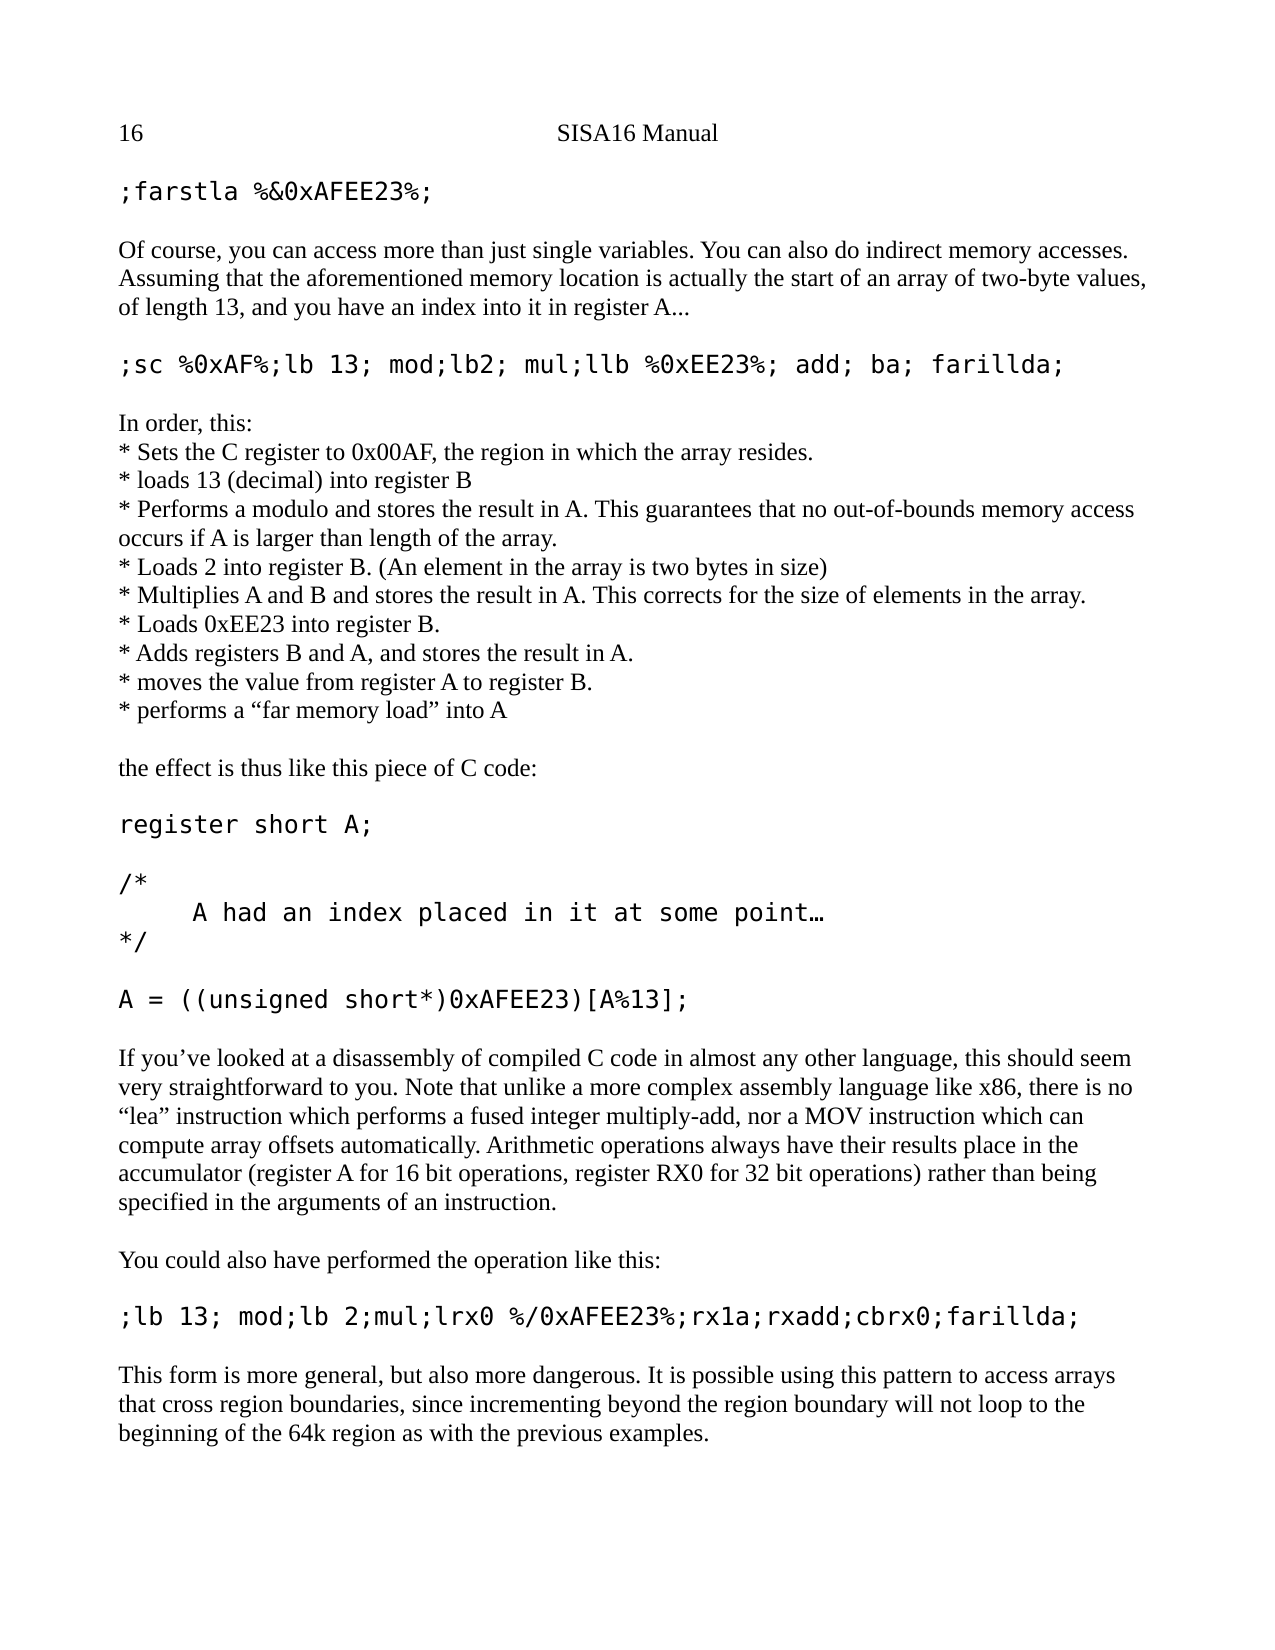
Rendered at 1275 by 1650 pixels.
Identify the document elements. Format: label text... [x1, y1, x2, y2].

text * performs a “far memory load” into A [118, 696, 1157, 724]
text Of course, you can access more than just single variables. You can also do indirect memory accesses. Assuming that the aforementioned memory location is actually the start of an array of two-byte values, of length 13, and you have an index into it in register A... ;sc %0xAF%;lb 13; mod;lb2; mul;llb %0xEE23%; add; ba; farillda; [118, 235, 1157, 379]
text You could also have performed the operation like this: [118, 1245, 1157, 1273]
text /* [118, 869, 1157, 898]
text A = ((unsigned short*)0xAFEE23)[A%13]; [118, 986, 1157, 1015]
text In order, this: [118, 408, 1157, 437]
text * Loads 2 into register B. (An element in the array is two bytes in size) * Multiplies A and B and stores the result in A. This corrects for the size of elements in the array. * Loads 0xEE23 into register B. [118, 552, 1157, 638]
text If you’ve looked at a disassembly of compiled C code in almost any other language, this should seem very straightforward to you. Note that unlike a more complex assembly language like x86, there is no “lea” instruction which performs a fused integer multiply-add, nor a MOV instruction which can compute array offsets automatically. Arithmetic operations always have their results place in the accumulator (register A for 16 bit operations, register RX0 for 32 bit operations) rather than being specified in the arguments of an instruction. [118, 1043, 1157, 1216]
text * Adds registers B and A, and stores the result in A. [118, 638, 1157, 667]
text */ [118, 927, 1157, 956]
text * moves the value from register A to register B. [118, 667, 1157, 696]
text A had an index placed in it at some point… [118, 898, 1157, 927]
text * Sets the C register to 0x00AF, the region in which the array resides. [118, 437, 1157, 466]
text register short A; [118, 811, 1157, 840]
text ;lb 13; mod;lb 2;mul;lrx0 %/0xAFEE23%;rx1a;rxadd;cbrx0;farillda; [118, 1302, 1157, 1331]
text the effect is thus like this piece of C code: [118, 753, 1157, 811]
text ;farstla %&0xAFEE23%; [118, 177, 1157, 206]
text This form is more general, but also more dangerous. It is possible using this pattern to access arrays that cross region boundaries, since incrementing beyond the region boundary will not loop to the beginning of the 64k region as with the previous examples. [118, 1361, 1157, 1447]
text * loads 13 (decimal) into register B * Performs a modulo and stores the result in A. This guarantees that no out-of-bounds memory access occurs if A is larger than length of the array. [118, 466, 1157, 552]
